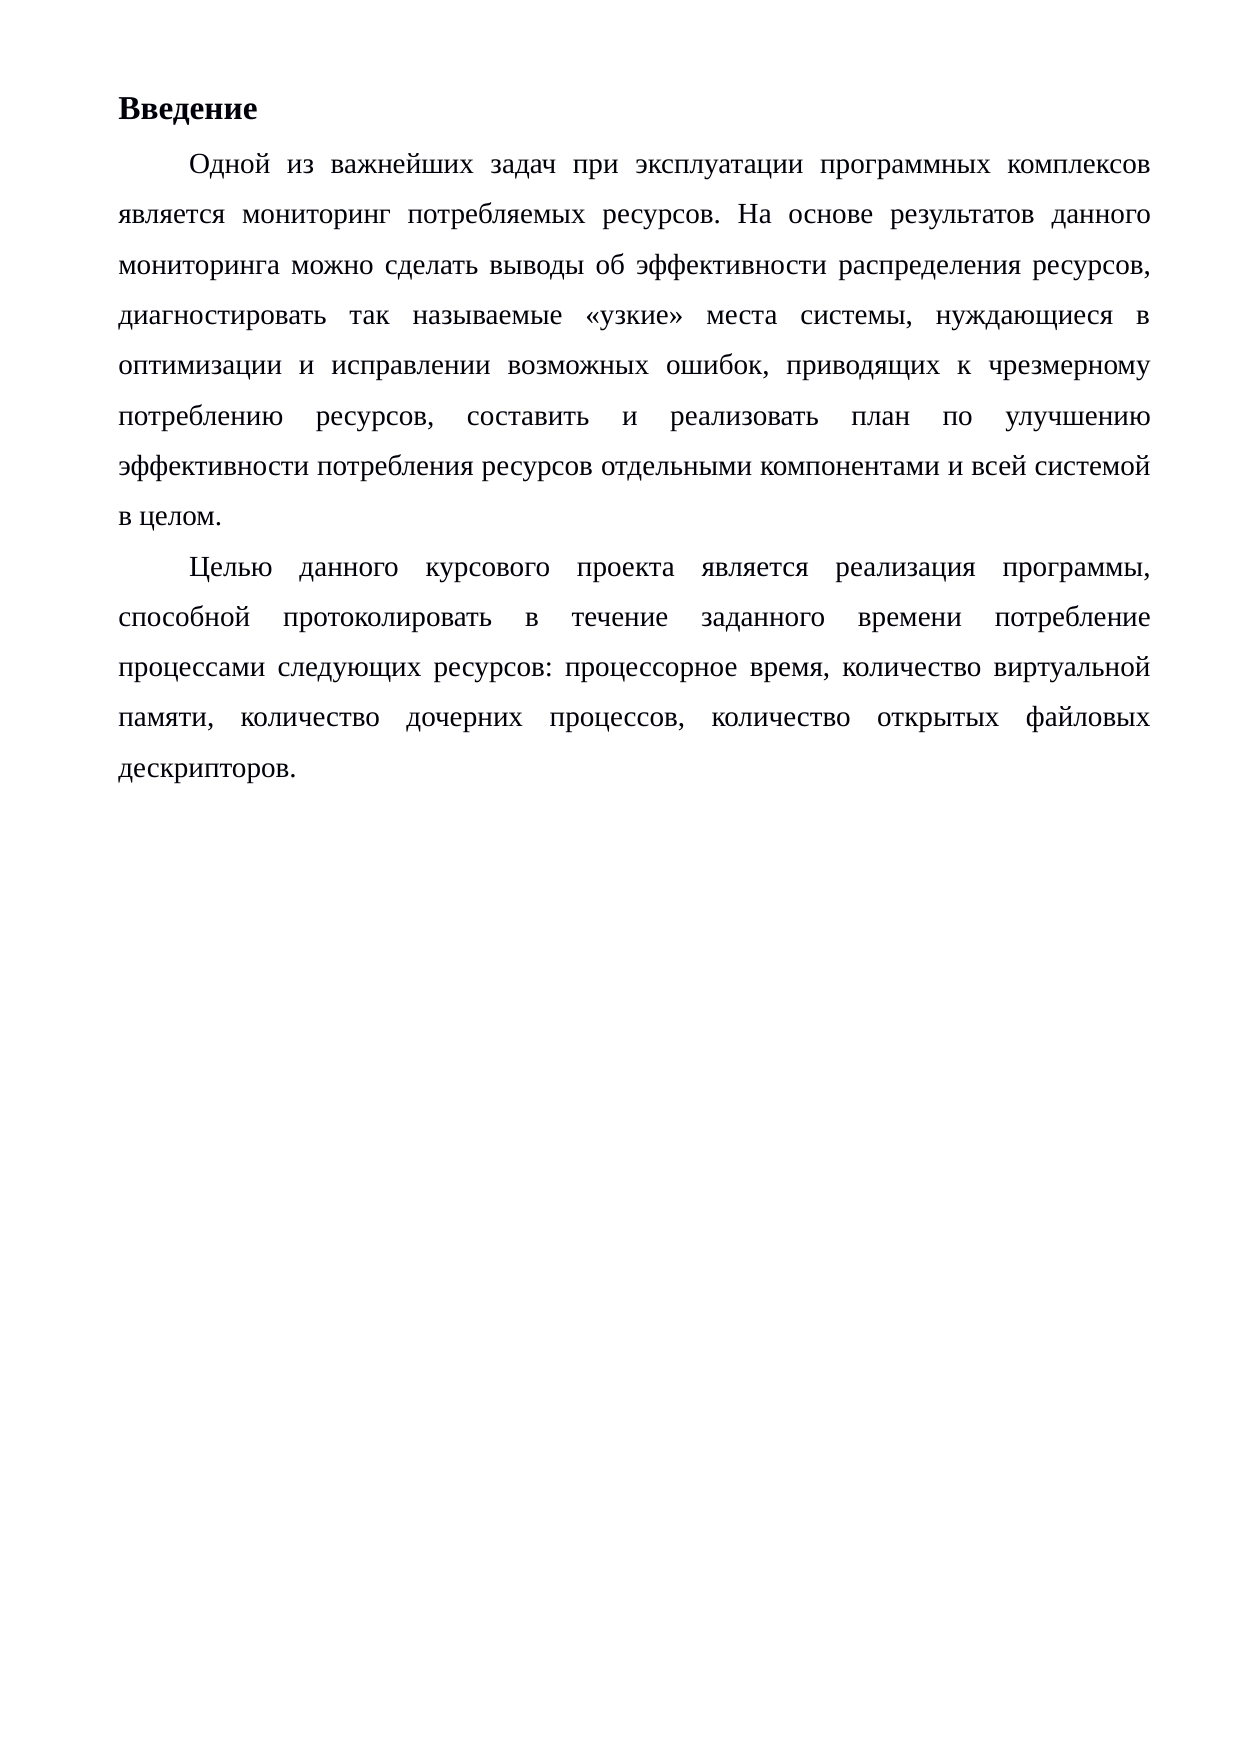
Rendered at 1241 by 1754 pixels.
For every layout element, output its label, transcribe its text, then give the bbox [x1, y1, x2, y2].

text Целью данного курсового проекта является реализация программы, способной протоколировать в течение заданного времени потребление процессами следующих ресурсов: процессорное время, количество виртуальной памяти, количество дочерних процессов, количество открытых файловых дескрипторов. [118, 549, 1152, 783]
text Одной из важнейших задач при эксплуатации программных комплексов является мониторинг потребляемых ресурсов. На основе результатов данного мониторинга можно сделать выводы об эффективности распределения ресурсов, диагностировать так называемые «узкие» места системы, нуждающиеся в оптимизации и исправлении возможных ошибок, приводящих к чрезмерному потреблению ресурсов, составить и реализовать план по улучшению эффективности потребления ресурсов отдельными компонентами и всей системой в целом. [118, 146, 1152, 532]
subtitle Введение [118, 89, 1152, 127]
